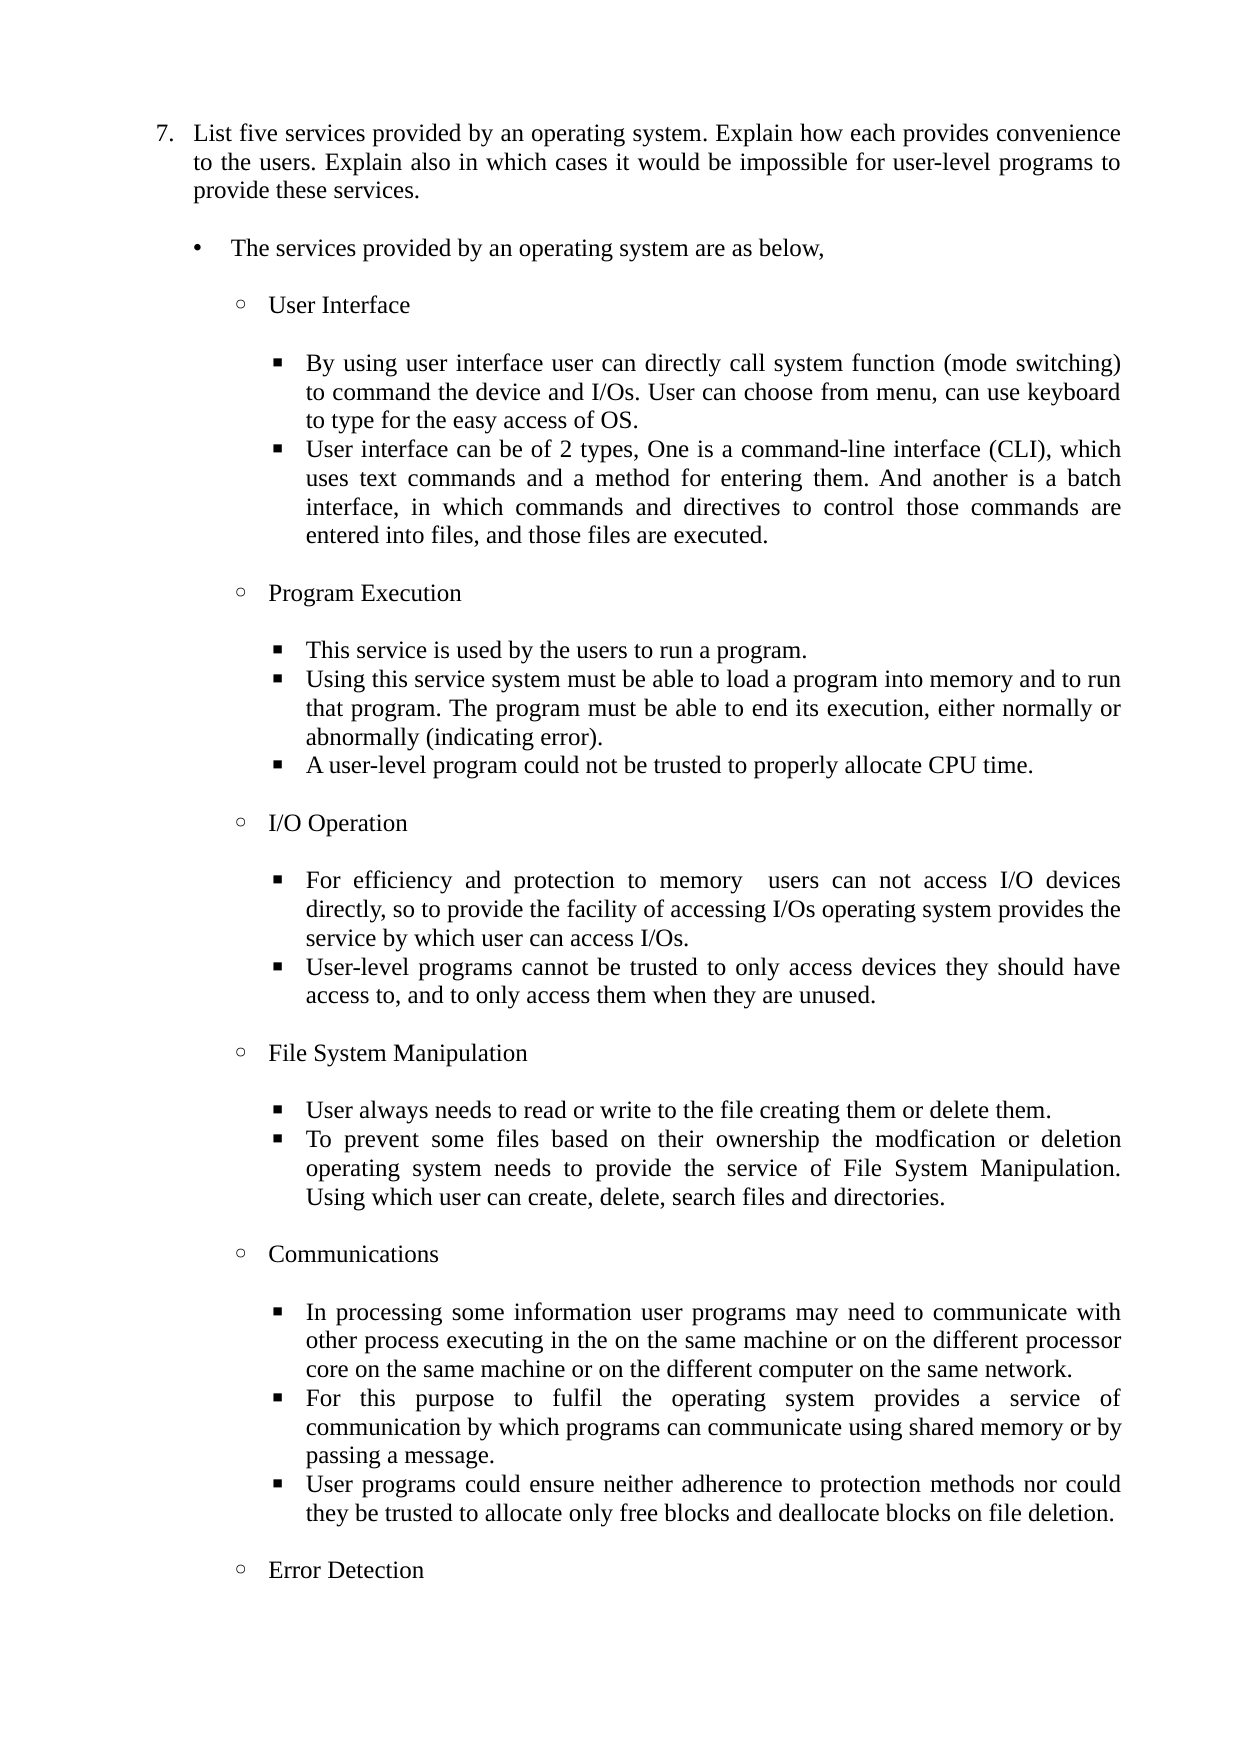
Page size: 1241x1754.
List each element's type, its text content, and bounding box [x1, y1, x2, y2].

list This service is used by the users to run a program. [268, 636, 1122, 664]
list For this purpose to fulfil the operating system provides a service of communication by which programs can communicate using shared memory or by passing a message. [268, 1383, 1122, 1469]
list Error Detection [231, 1556, 1122, 1584]
list User-level programs cannot be trusted to only access devices they should have access to, and to only access them when they are unused. [268, 952, 1122, 1009]
list I/O Operation [231, 808, 1122, 837]
list User programs could ensure neither adherence to protection methods nor could they be trusted to allocate only free blocks and deallocate blocks on file deletion. [268, 1469, 1122, 1527]
list Using this service system must be able to load a program into memory and to run that program. The program must be able to end its execution, either normally or abnormally (indicating error). [268, 664, 1122, 751]
list User interface can be of 2 types, One is a command-line interface (CLI), which uses text commands and a method for entering them. And another is a batch interface, in which commands and directives to control those commands are entered into files, and those files are executed. [268, 434, 1122, 549]
list By using user interface user can directly call system function (mode switching) to command the device and I/Os. User can choose from menu, can use keyboard to type for the easy access of OS. [268, 348, 1122, 434]
list User always needs to read or write to the file creating them or delete them. [268, 1096, 1122, 1124]
list For efficiency and protection to memory users can not access I/O devices directly, so to provide the facility of accessing I/Os operating system provides the service by which user can access I/Os. [268, 866, 1122, 952]
list User Interface [231, 291, 1122, 319]
list The services provided by an operating system are as below, [193, 233, 1122, 262]
list Program Execution [231, 578, 1122, 607]
list A user-level program could not be trusted to properly allocate CPU time. [268, 751, 1122, 779]
list List five services provided by an operating system. Explain how each provides convenience to the users. Explain also in which cases it would be impossible for user-level programs to provide these services. [156, 118, 1122, 204]
list Communications [231, 1239, 1122, 1268]
list In processing some information user programs may need to communicate with other process executing in the on the same machine or on the different processor core on the same machine or on the different computer on the same network. [268, 1297, 1122, 1383]
list To prevent some files based on their ownership the modfication or deletion operating system needs to provide the service of File System Manipulation. Using which user can create, delete, search files and directories. [268, 1124, 1122, 1211]
list File System Manipulation [231, 1038, 1122, 1067]
